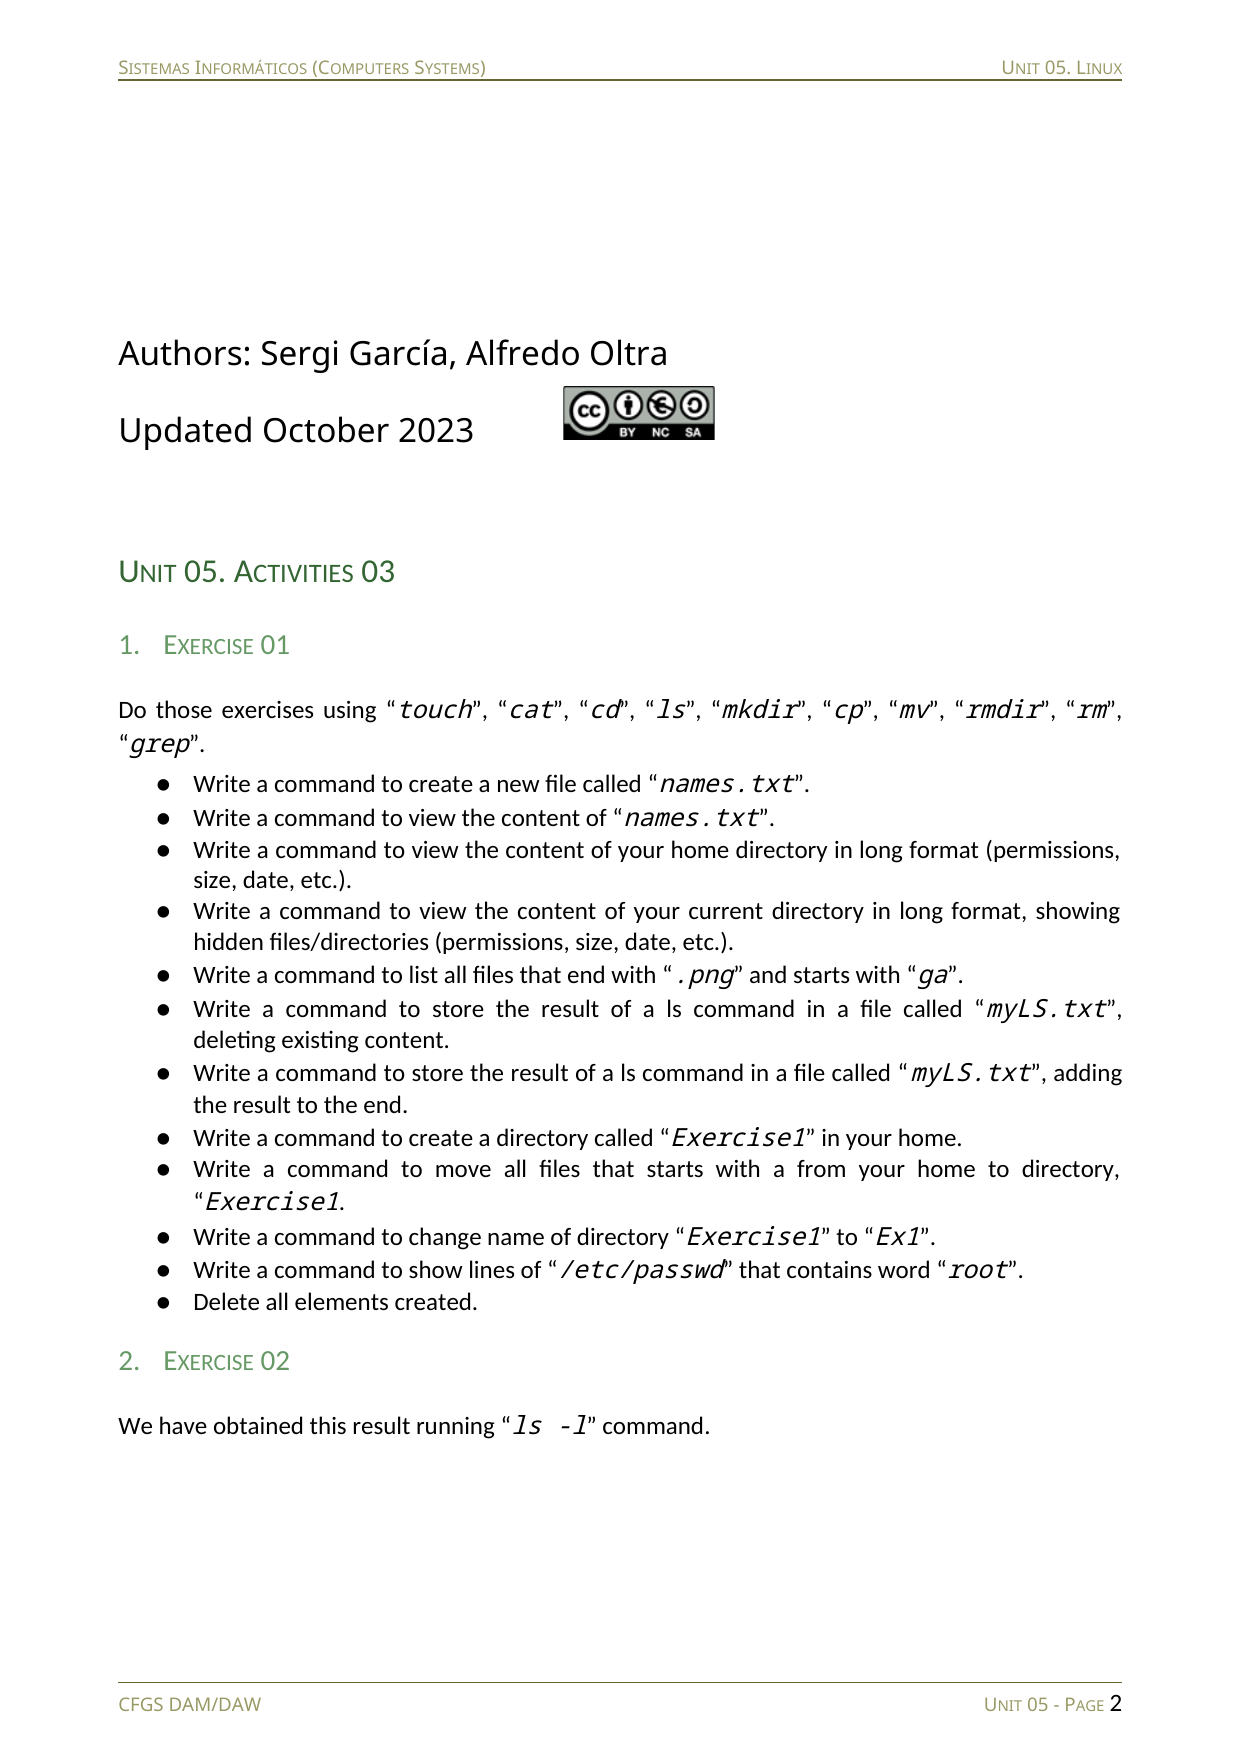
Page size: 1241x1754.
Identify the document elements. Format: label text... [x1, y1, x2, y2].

list Write a command to view the content of your home directory in long format (permissions, size, date, etc.). [156, 834, 1122, 895]
list Write a command to show lines of “/etc/passwd” that contains word “root”. [156, 1252, 1122, 1286]
text We have obtained this result running “ls -l” command. [118, 1407, 1122, 1441]
list Write a command to view the content of your current directory in long format, showing hidden files/directories (permissions, size, date, etc.). [156, 895, 1122, 956]
subtitle Exercise 01 [118, 626, 1122, 661]
text Authors: Sergi García, Alfredo Oltra [118, 329, 1122, 375]
text Do those exercises using “touch”, “cat”, “cd”, “ls”, “mkdir”, “cp”, “mv”, “rmdir”, “rm”, “grep”. [118, 691, 1122, 759]
list Write a command to store the result of a ls command in a file called “myLS.txt”, deleting existing content. [156, 990, 1122, 1055]
list Write a command to create a new file called “names.txt”. [156, 766, 1122, 800]
list Write a command to change name of directory “Exercise1” to “Ex1”. [156, 1218, 1122, 1252]
picture [563, 386, 715, 440]
subtitle Exercise 02 [118, 1342, 1122, 1377]
text Unit 05. Activities 03 [118, 550, 1122, 591]
list Delete all elements created. [156, 1286, 1122, 1317]
list Write a command to list all files that end with “.png” and starts with “ga”. [156, 956, 1122, 990]
list Write a command to store the result of a ls command in a file called “myLS.txt”, adding the result to the end. [156, 1055, 1122, 1119]
text Updated October 2023 [118, 407, 1122, 453]
list Write a command to create a directory called “Exercise1” in your home. [156, 1119, 1122, 1153]
list Write a command to move all files that starts with a from your home to directory, “Exercise1. [156, 1153, 1122, 1218]
list Write a command to view the content of “names.txt”. [156, 800, 1122, 834]
